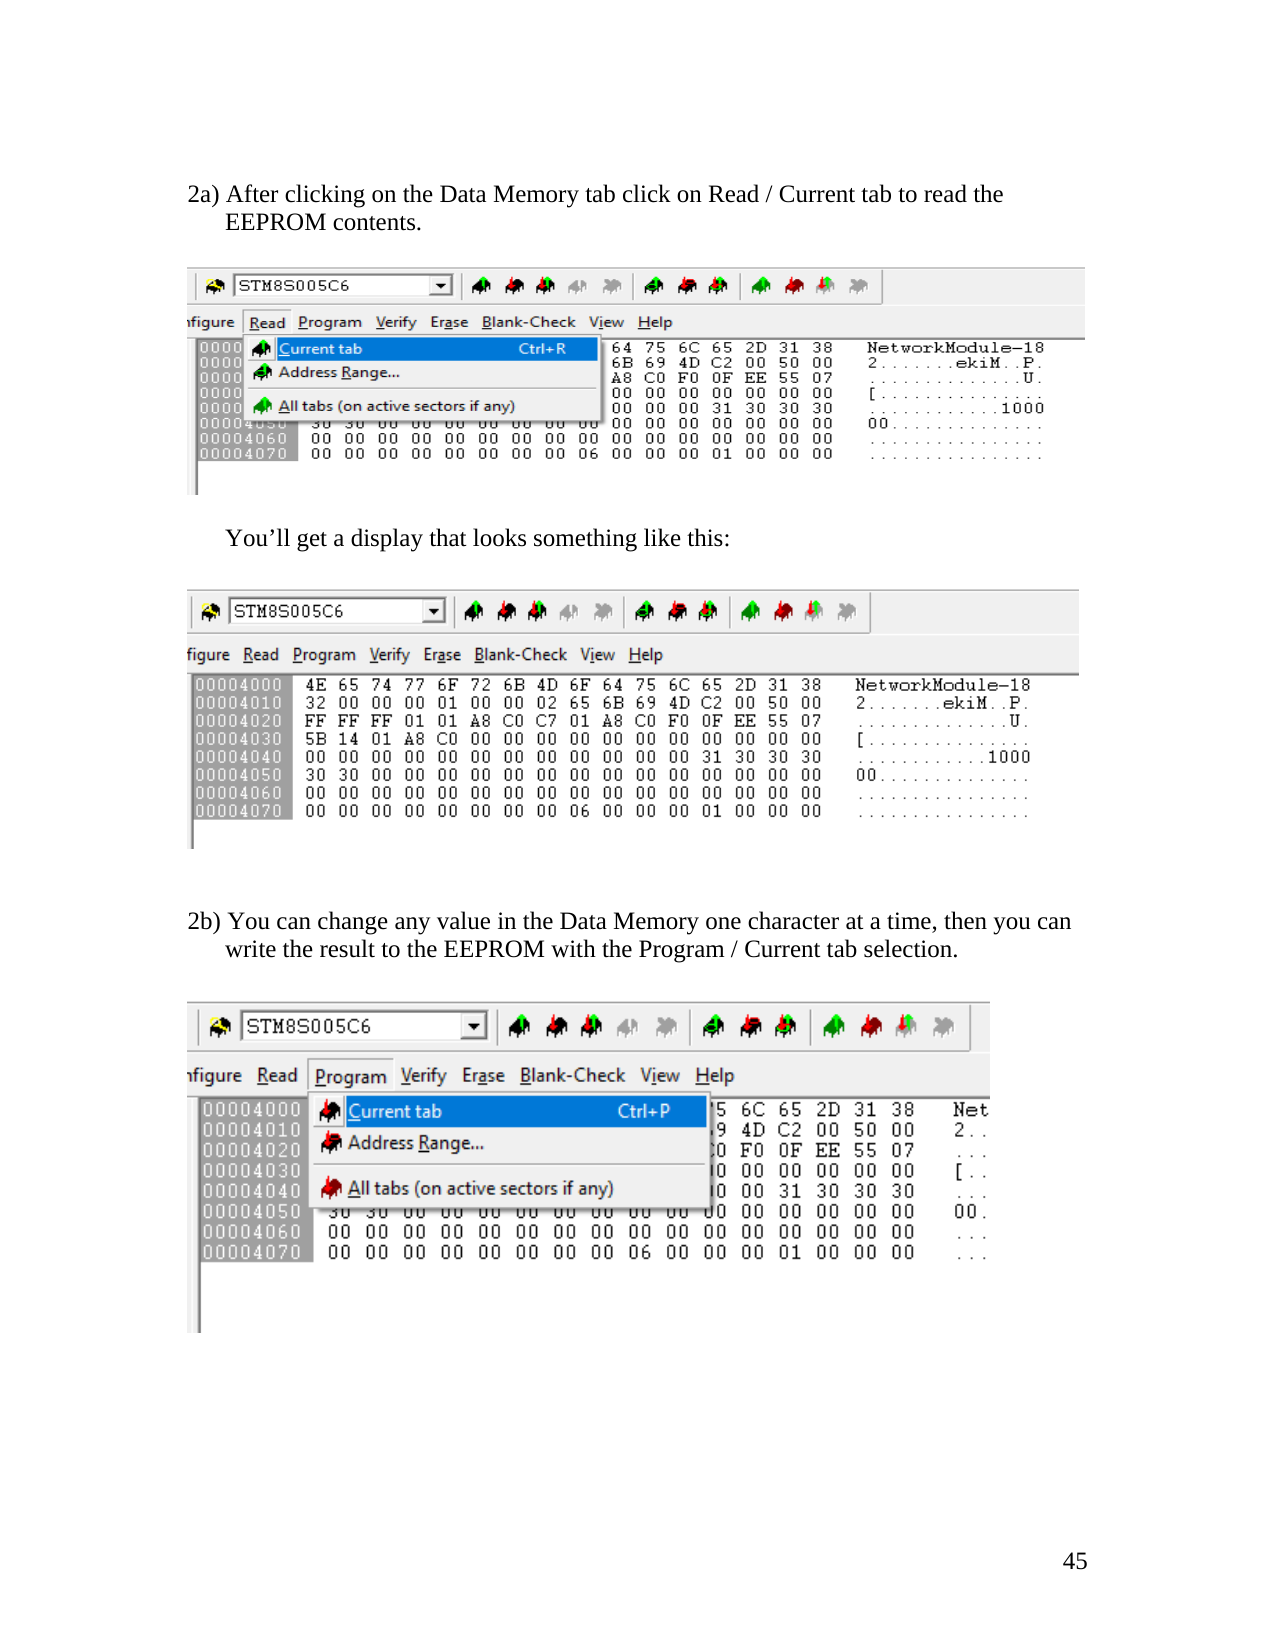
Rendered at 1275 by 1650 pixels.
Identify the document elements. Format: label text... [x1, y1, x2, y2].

picture [187, 991, 990, 1333]
picture [187, 580, 1079, 849]
text You’ll get a display that looks something like this: [225, 523, 1087, 552]
text 2a) After clicking on the Data Memory tab click on Read / Current tab to read the EEPROM contents. [187, 179, 1087, 236]
picture [187, 264, 1085, 495]
text 2b) You can change any value in the Data Memory one character at a time, then you can write the result to the EEPROM with the Program / Current tab selection. [187, 906, 1087, 963]
